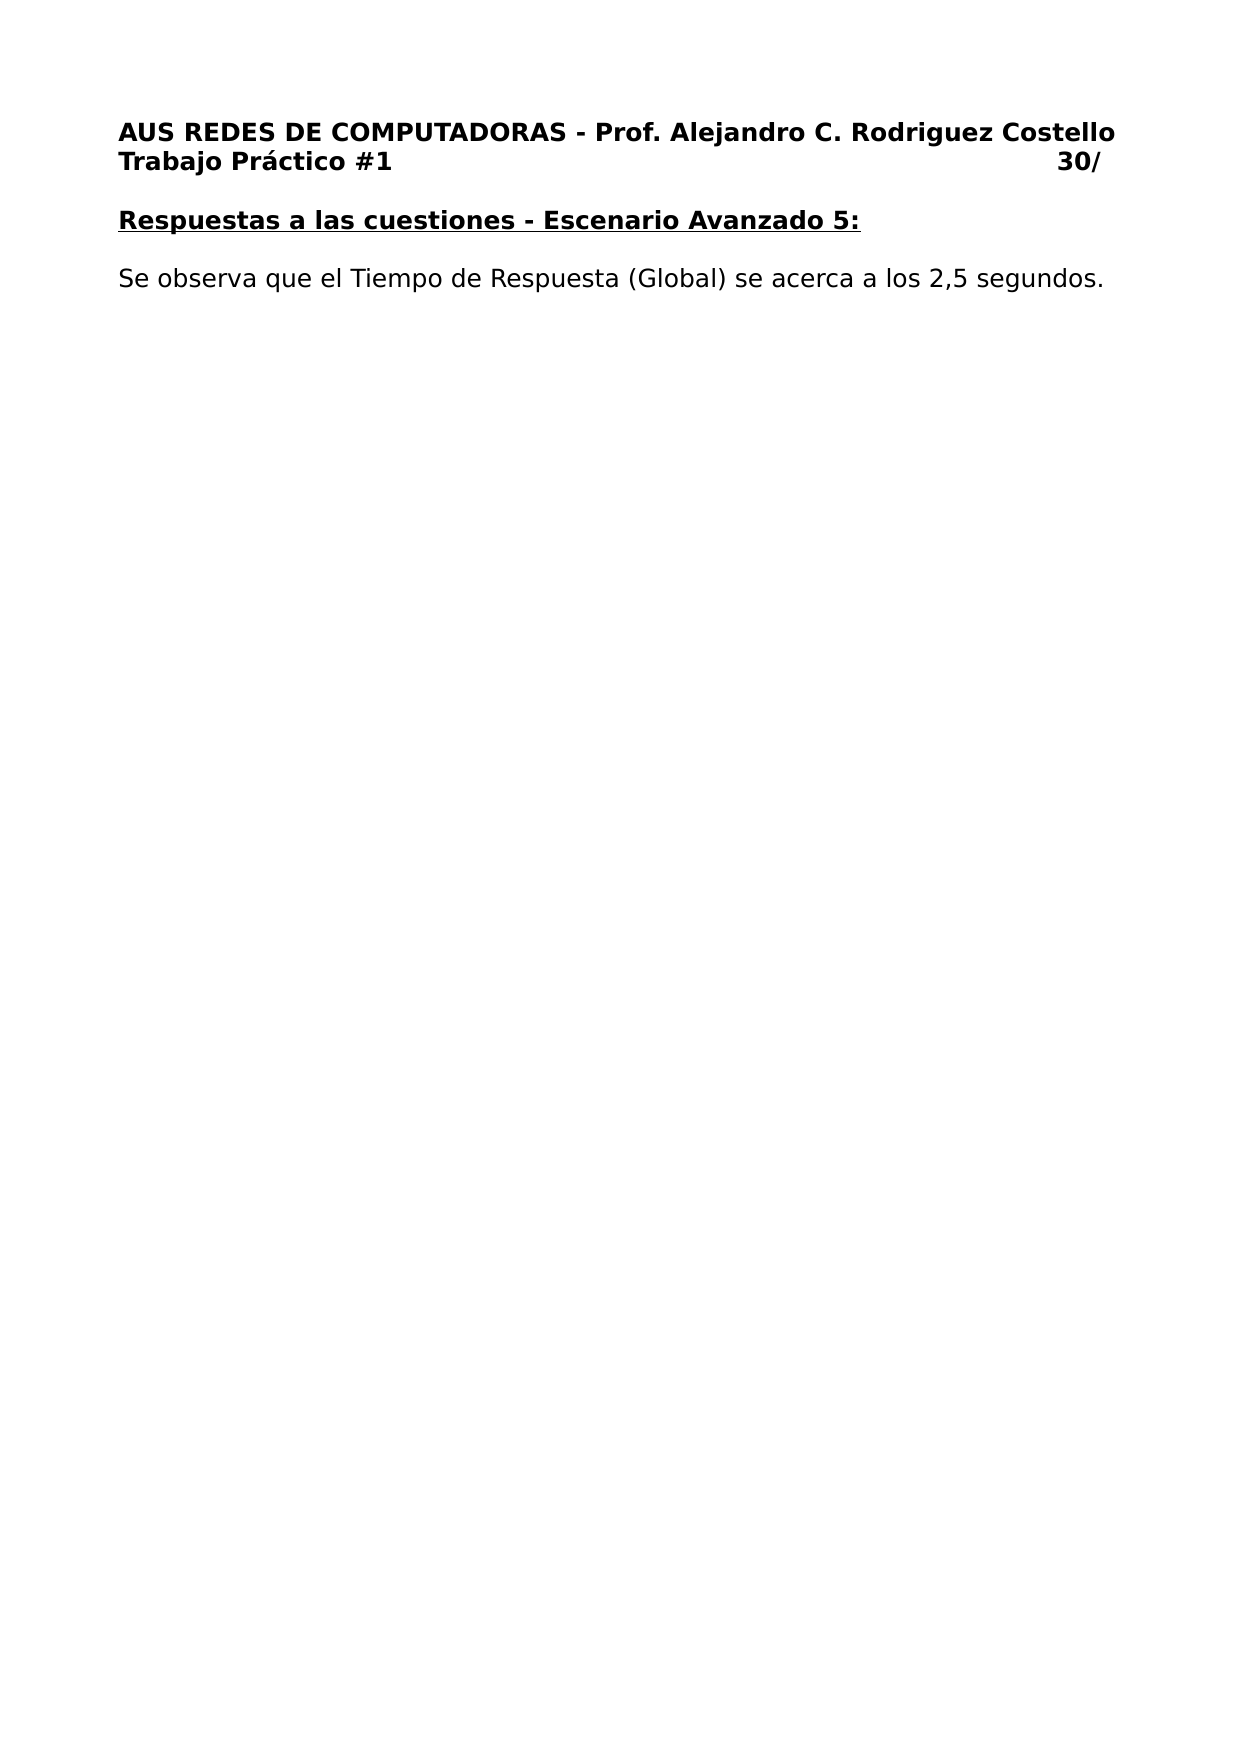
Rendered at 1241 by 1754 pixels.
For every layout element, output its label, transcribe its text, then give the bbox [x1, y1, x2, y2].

text Respuestas a las cuestiones - Escenario Avanzado 5: [118, 206, 1122, 235]
text Se observa que el Tiempo de Respuesta (Global) se acerca a los 2,5 segundos. [118, 264, 1122, 293]
